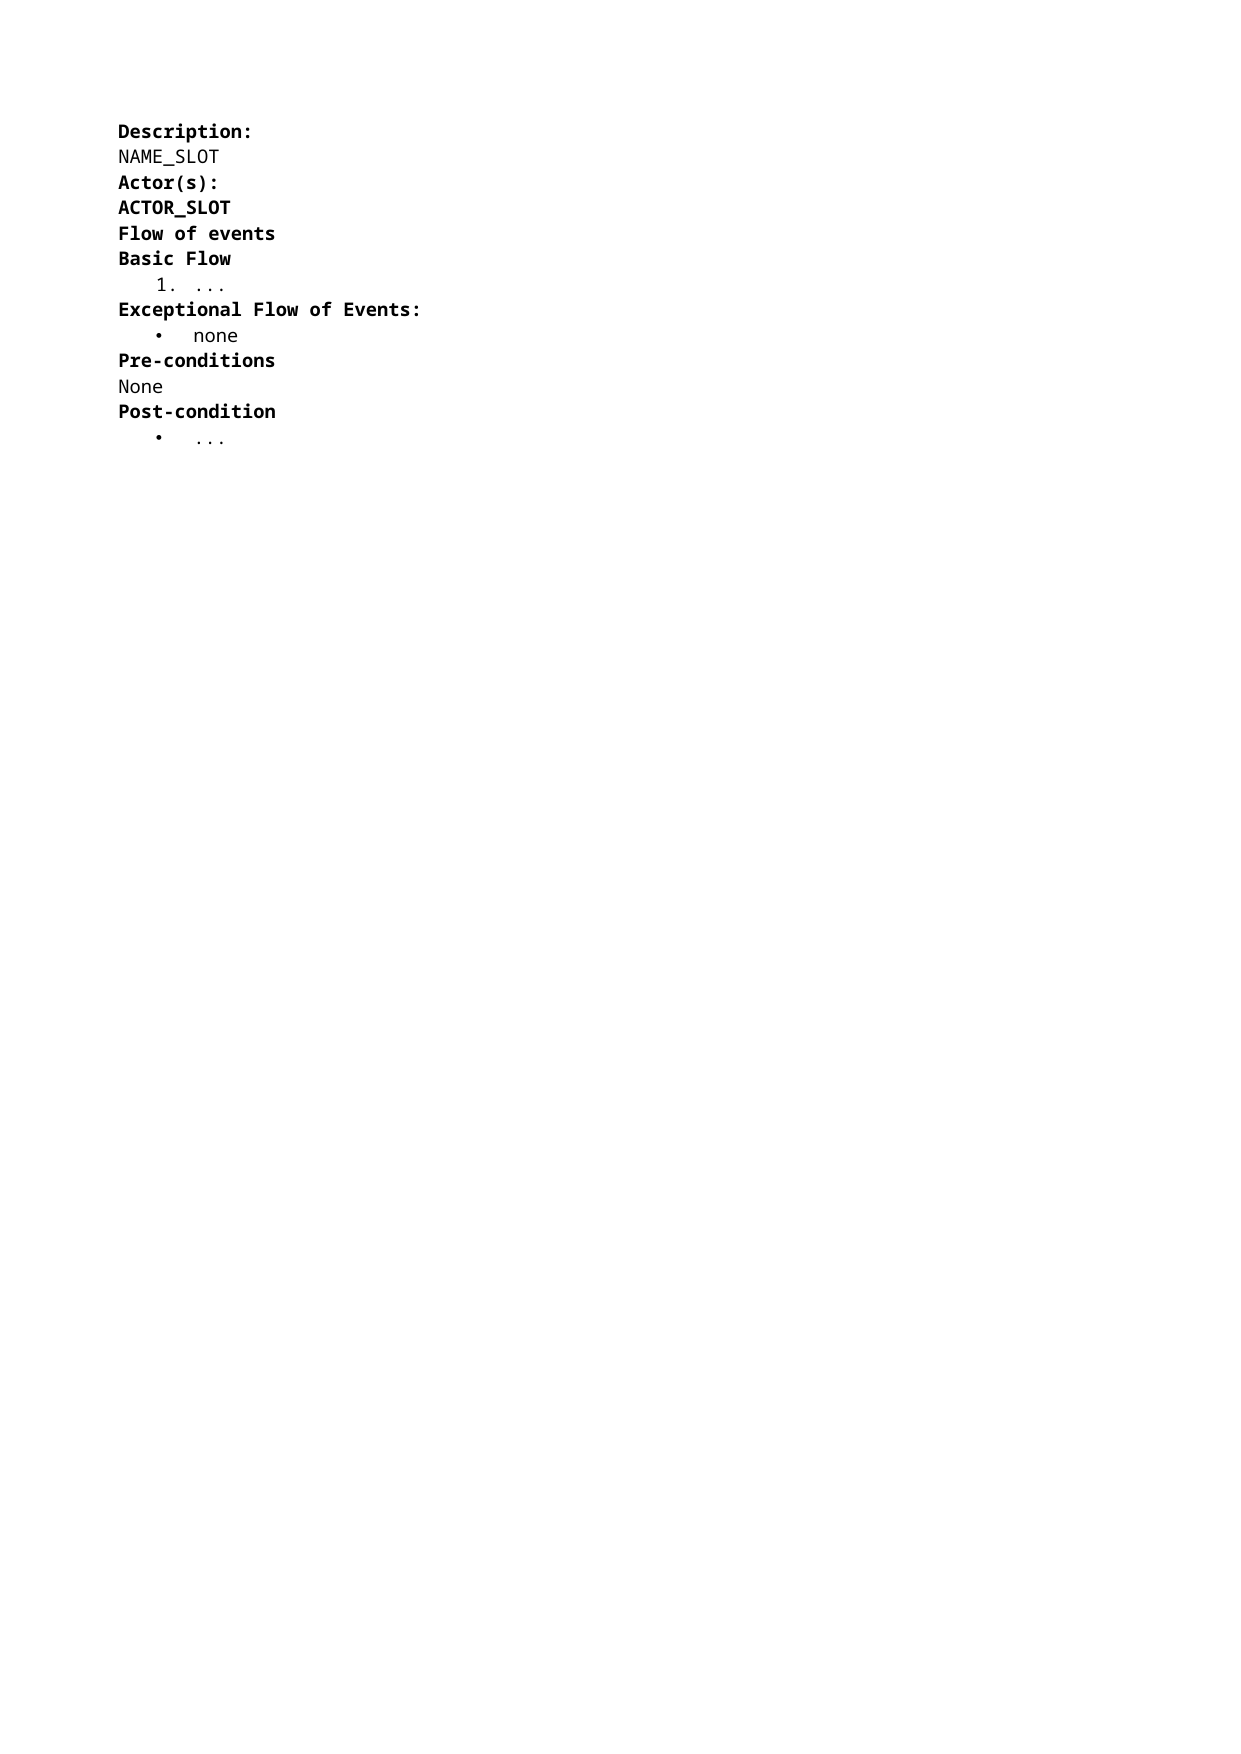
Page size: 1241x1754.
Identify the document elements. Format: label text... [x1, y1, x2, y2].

text None [118, 373, 1122, 399]
text Flow of events [118, 220, 1122, 246]
text NAME_SLOT [118, 144, 1122, 169]
text Description: [118, 118, 1122, 144]
text Basic Flow [118, 246, 1122, 271]
list none [156, 322, 1122, 348]
text Exceptional Flow of Events: [118, 297, 1122, 322]
text Actor(s): [118, 169, 1122, 195]
text ACTOR_SLOT [118, 195, 1122, 220]
text Post-condition [118, 399, 1122, 424]
list ... [156, 424, 1122, 450]
list ... [156, 271, 1122, 297]
text Pre-conditions [118, 348, 1122, 373]
